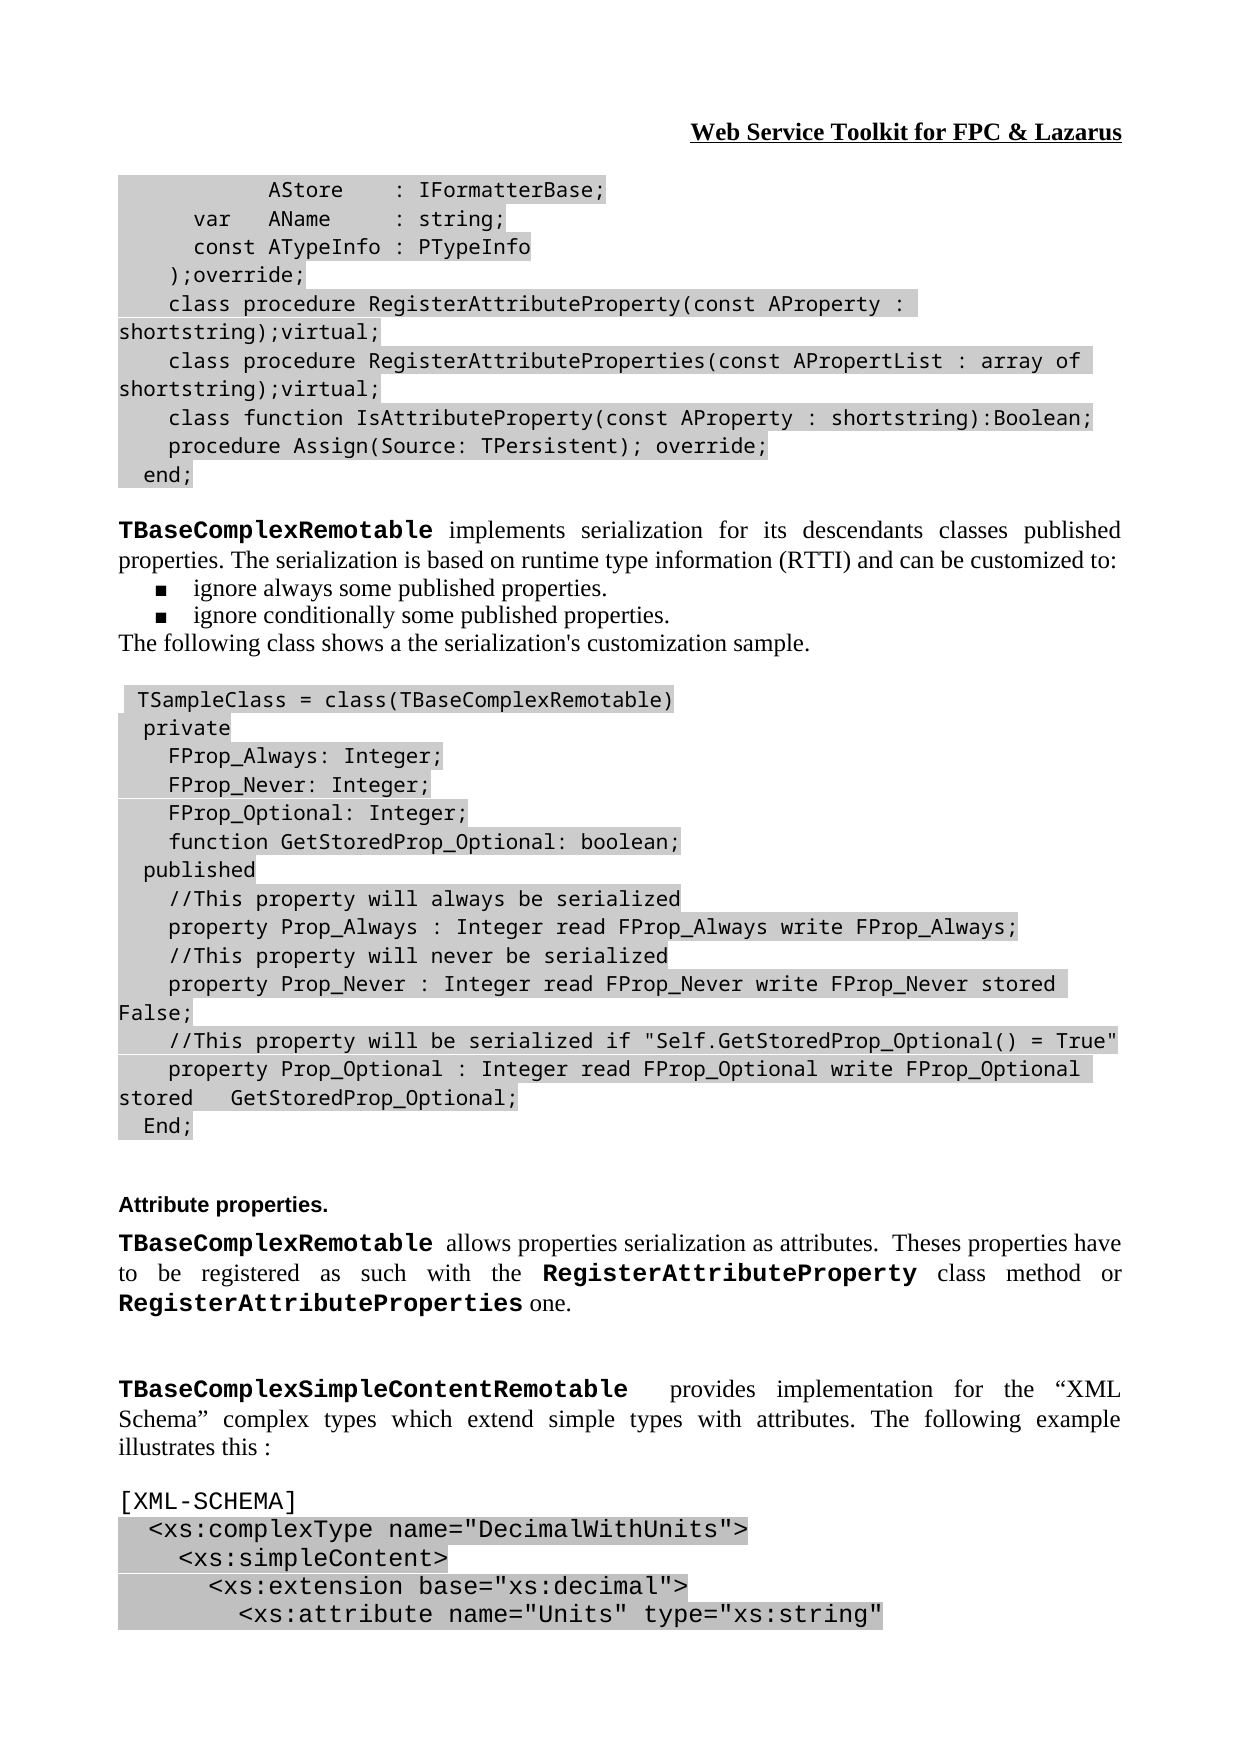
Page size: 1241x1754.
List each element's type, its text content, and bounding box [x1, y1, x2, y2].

text const ATypeInfo : PTypeInfo [118, 232, 1122, 261]
text //This property will never be serialized [118, 941, 1122, 969]
text var AName : string; [118, 204, 1122, 232]
text TBaseComplexSimpleContentRemotable provides implementation for the “XML Schema” complex types which extend simple types with attributes. The following example illustrates this : [118, 1376, 1122, 1461]
text function GetStoredProp_Optional: boolean; [118, 827, 1122, 855]
text <xs:extension base="xs:decimal"> [118, 1573, 1122, 1602]
text End; [118, 1111, 1122, 1140]
text [XML-SCHEMA] [118, 1488, 1122, 1517]
text TBaseComplexRemotable allows properties serialization as attributes. Theses properties have to be registered as such with the RegisterAttributeProperty class method or RegisterAttributeProperties one. [118, 1229, 1122, 1319]
text The following class shows a the serialization's customization sample. [118, 629, 1122, 657]
text end; [118, 460, 1122, 488]
text //This property will be serialized if "Self.GetStoredProp_Optional() = True" [118, 1026, 1122, 1054]
list ignore conditionally some published properties. [156, 602, 1122, 629]
text FProp_Optional: Integer; [118, 798, 1122, 827]
text FProp_Never: Integer; [118, 770, 1122, 798]
text property Prop_Always : Integer read FProp_Always write FProp_Always; [118, 912, 1122, 941]
text class procedure RegisterAttributeProperties(const APropertList : array of shortstring);virtual; [118, 346, 1122, 403]
text property Prop_Never : Integer read FProp_Never write FProp_Never stored False; [118, 969, 1122, 1026]
text <xs:complexType name="DecimalWithUnits"> [118, 1517, 1122, 1545]
subtitle Attribute properties. [118, 1192, 1122, 1217]
text <xs:attribute name="Units" type="xs:string" [118, 1602, 1122, 1630]
text private [118, 713, 1122, 742]
text AStore : IFormatterBase; [118, 175, 1122, 204]
text TBaseComplexRemotable implements serialization for its descendants classes published properties. The serialization is based on runtime type information (RTTI) and can be customized to: [118, 516, 1122, 574]
text property Prop_Optional : Integer read FProp_Optional write FProp_Optional stored GetStoredProp_Optional; [118, 1054, 1122, 1111]
text //This property will always be serialized [118, 884, 1122, 912]
text class function IsAttributeProperty(const AProperty : shortstring):Boolean; [118, 403, 1122, 431]
text class procedure RegisterAttributeProperty(const AProperty : shortstring);virtual; [118, 289, 1122, 346]
text FProp_Always: Integer; [118, 742, 1122, 770]
list ignore always some published properties. [156, 574, 1122, 602]
text TSampleClass = class(TBaseComplexRemotable) [118, 685, 1122, 713]
text <xs:simpleContent> [118, 1545, 1122, 1573]
text procedure Assign(Source: TPersistent); override; [118, 431, 1122, 460]
text );override; [118, 261, 1122, 289]
text published [118, 855, 1122, 884]
